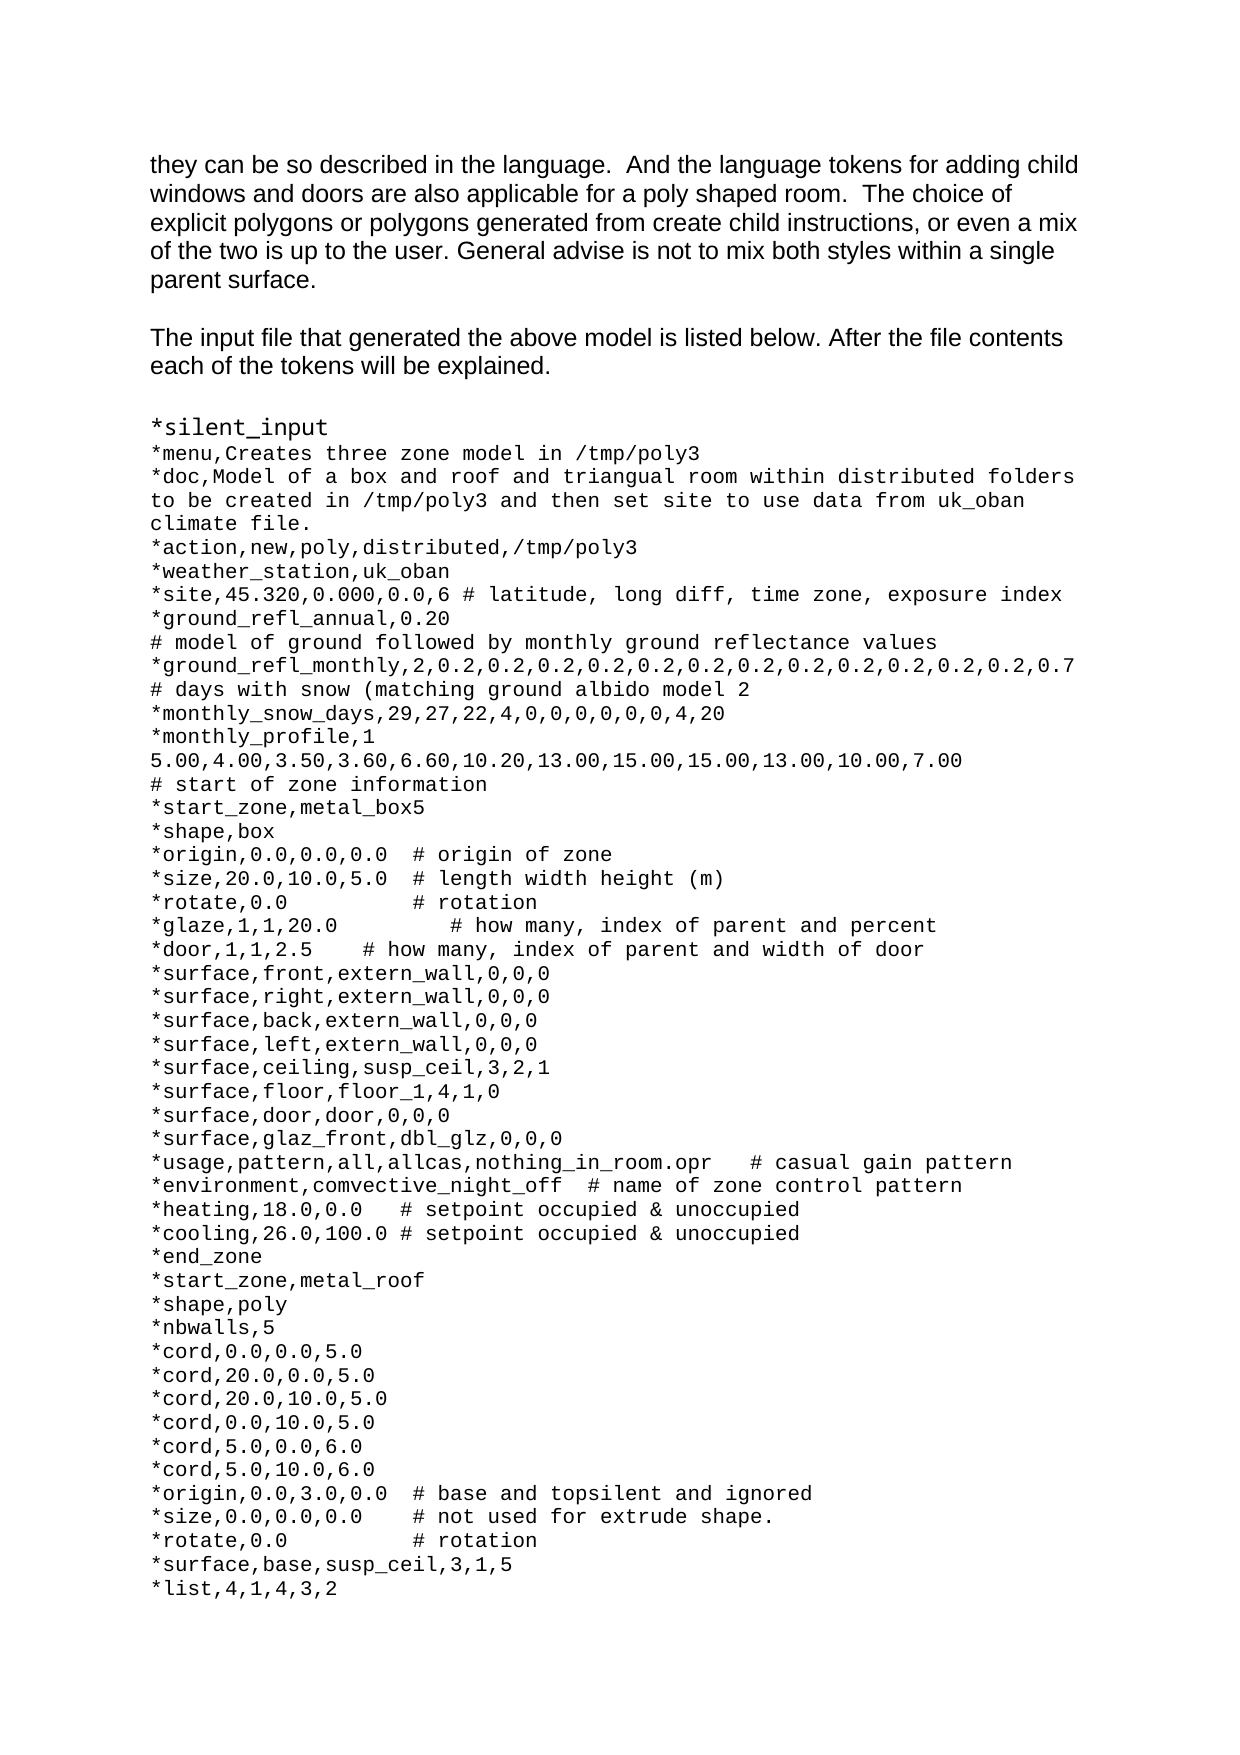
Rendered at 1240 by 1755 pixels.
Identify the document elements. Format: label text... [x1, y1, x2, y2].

text # days with snow (matching ground albido model 2 [150, 679, 1089, 703]
text *menu,Creates three zone model in /tmp/poly3 [150, 442, 1089, 466]
text *door,1,1,2.5 # how many, index of parent and width of door [150, 939, 1089, 963]
text *surface,floor,floor_1,4,1,0 [150, 1081, 1089, 1104]
text # start of zone information [150, 773, 1089, 797]
text *rotate,0.0 # rotation [150, 892, 1089, 915]
text *ground_refl_monthly,2,0.2,0.2,0.2,0.2,0.2,0.2,0.2,0.2,0.2,0.2,0.2,0.2,0.7 [150, 655, 1089, 679]
text *list,4,1,4,3,2 [150, 1577, 1089, 1601]
text they can be so described in the language. And the language tokens for adding child windows and doors are also applicable for a poly shaped room. The choice of explicit polygons or polygons generated from create child instructions, or even a mix of the two is up to the user. General advise is not to mix both styles within a single parent surface. [150, 150, 1089, 294]
text *size,20.0,10.0,5.0 # length width height (m) [150, 868, 1089, 892]
text *surface,right,extern_wall,0,0,0 [150, 986, 1089, 1010]
text *cord,20.0,10.0,5.0 [150, 1388, 1089, 1412]
text *silent_input [150, 411, 1089, 442]
text *rotate,0.0 # rotation [150, 1530, 1089, 1554]
text *surface,left,extern_wall,0,0,0 [150, 1034, 1089, 1057]
text *cord,0.0,0.0,5.0 [150, 1341, 1089, 1365]
text *ground_refl_annual,0.20 [150, 608, 1089, 632]
text *environment,comvective_night_off # name of zone control pattern [150, 1176, 1089, 1199]
text The input file that generated the above model is listed below. After the file contents each of the tokens will be explained. [150, 322, 1089, 380]
text *start_zone,metal_box5 [150, 797, 1089, 821]
text *site,45.320,0.000,0.0,6 # latitude, long diff, time zone, exposure index [150, 584, 1089, 608]
text *surface,back,extern_wall,0,0,0 [150, 1010, 1089, 1034]
text *usage,pattern,all,allcas,nothing_in_room.opr # casual gain pattern [150, 1152, 1089, 1176]
text *origin,0.0,3.0,0.0 # base and topsilent and ignored [150, 1483, 1089, 1507]
text *shape,poly [150, 1294, 1089, 1317]
text *surface,front,extern_wall,0,0,0 [150, 963, 1089, 986]
text *start_zone,metal_roof [150, 1270, 1089, 1294]
text *monthly_profile,1 [150, 726, 1089, 750]
text *origin,0.0,0.0,0.0 # origin of zone [150, 844, 1089, 868]
text *cord,0.0,10.0,5.0 [150, 1412, 1089, 1436]
text *nbwalls,5 [150, 1317, 1089, 1341]
text *cord,5.0,10.0,6.0 [150, 1459, 1089, 1483]
text # model of ground followed by monthly ground reflectance values [150, 632, 1089, 655]
text *doc,Model of a box and roof and triangual room within distributed folders to be created in /tmp/poly3 and then set site to use data from uk_oban climate file. [150, 466, 1089, 537]
text *surface,glaz_front,dbl_glz,0,0,0 [150, 1128, 1089, 1152]
text *surface,base,susp_ceil,3,1,5 [150, 1554, 1089, 1577]
text *action,new,poly,distributed,/tmp/poly3 [150, 537, 1089, 561]
text *surface,door,door,0,0,0 [150, 1104, 1089, 1128]
text *cooling,26.0,100.0 # setpoint occupied & unoccupied [150, 1223, 1089, 1246]
text *monthly_snow_days,29,27,22,4,0,0,0,0,0,0,4,20 [150, 703, 1089, 726]
text 5.00,4.00,3.50,3.60,6.60,10.20,13.00,15.00,15.00,13.00,10.00,7.00 [150, 750, 1089, 773]
text *size,0.0,0.0,0.0 # not used for extrude shape. [150, 1507, 1089, 1530]
text *glaze,1,1,20.0 # how many, index of parent and percent [150, 915, 1089, 939]
text *surface,ceiling,susp_ceil,3,2,1 [150, 1057, 1089, 1081]
text *end_zone [150, 1246, 1089, 1270]
text *heating,18.0,0.0 # setpoint occupied & unoccupied [150, 1199, 1089, 1223]
text *cord,5.0,0.0,6.0 [150, 1436, 1089, 1459]
text *shape,box [150, 821, 1089, 844]
text *cord,20.0,0.0,5.0 [150, 1365, 1089, 1388]
text *weather_station,uk_oban [150, 561, 1089, 584]
